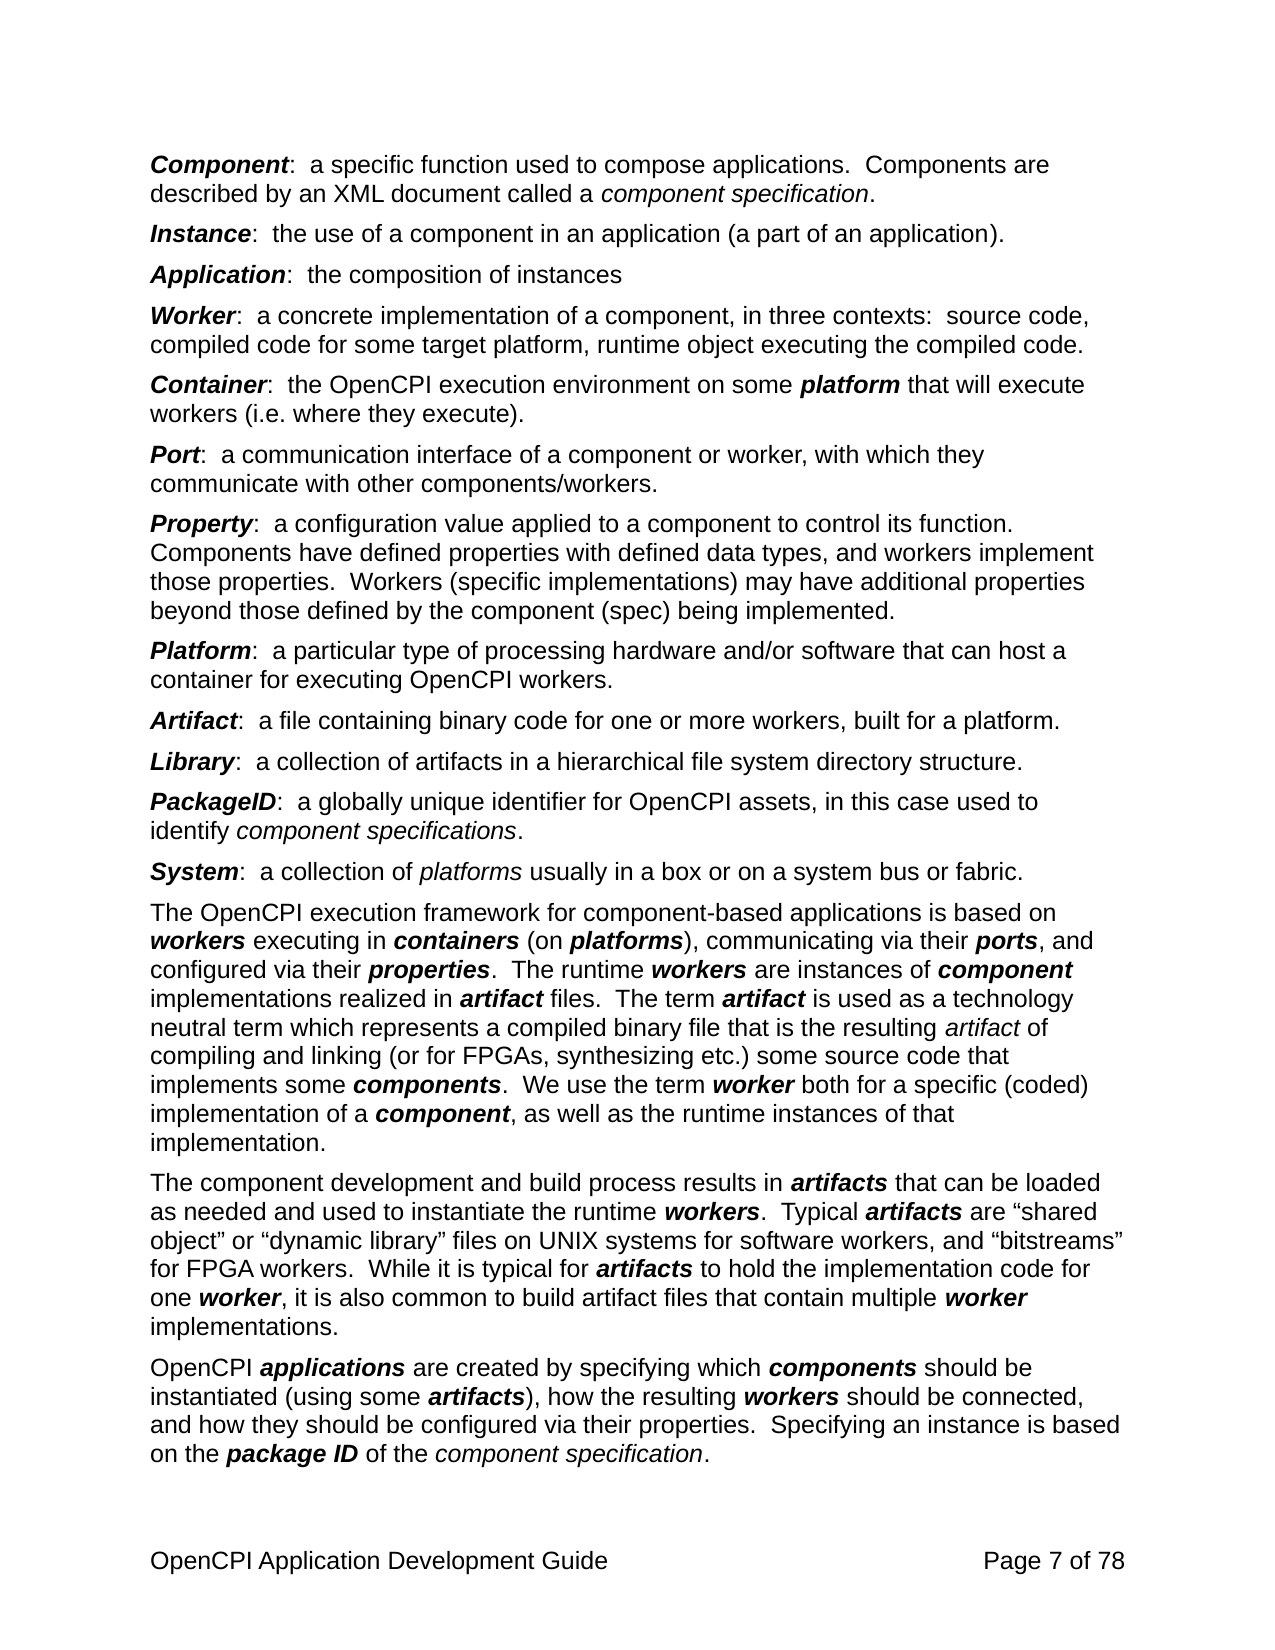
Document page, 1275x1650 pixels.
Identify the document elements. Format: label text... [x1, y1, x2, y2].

text Instance: the use of a component in an application (a part of an application). [150, 219, 1125, 248]
text Platform: a particular type of processing hardware and/or software that can host a container for executing OpenCPI workers. [150, 636, 1125, 694]
text Worker: a concrete implementation of a component, in three contexts: source code, compiled code for some target platform, runtime object executing the compiled code. [150, 301, 1125, 358]
text Container: the OpenCPI execution environment on some platform that will execute workers (i.e. where they execute). [150, 370, 1125, 428]
text Property: a configuration value applied to a component to control its function. Components have defined properties with defined data types, and workers implement those properties. Workers (specific implementations) may have additional properties beyond those defined by the component (spec) being implemented. [150, 509, 1125, 624]
text Artifact: a file containing binary code for one or more workers, built for a platform. [150, 706, 1125, 734]
text The OpenCPI execution framework for component-based applications is based on workers executing in containers (on platforms), communicating via their ports, and configured via their properties. The runtime workers are instances of component implementations realized in artifact files. The term artifact is used as a technology neutral term which represents a compiled binary file that is the resulting artifact of compiling and linking (or for FPGAs, synthesizing etc.) some source code that implements some components. We use the term worker both for a specific (coded) implementation of a component, as well as the runtime instances of that implementation. [150, 897, 1125, 1156]
text Component: a specific function used to compose applications. Components are described by an XML document called a component specification. [150, 150, 1125, 207]
text System: a collection of platforms usually in a box or on a system bus or fabric. [150, 857, 1125, 886]
text The component development and build process results in artifacts that can be loaded as needed and used to instantiate the runtime workers. Typical artifacts are “shared object” or “dynamic library” files on UNIX systems for software workers, and “bitstreams” for FPGA workers. While it is typical for artifacts to hold the implementation code for one worker, it is also common to build artifact files that contain multiple worker implementations. [150, 1168, 1125, 1341]
text Library: a collection of artifacts in a hierarchical file system directory structure. [150, 747, 1125, 775]
text PackageID: a globally unique identifier for OpenCPI assets, in this case used to identify component specifications. [150, 787, 1125, 845]
text Application: the composition of instances [150, 260, 1125, 289]
text OpenCPI applications are created by specifying which components should be instantiated (using some artifacts), how the resulting workers should be connected, and how they should be configured via their properties. Specifying an instance is based on the package ID of the component specification. [150, 1353, 1125, 1468]
text Port: a communication interface of a component or worker, with which they communicate with other components/workers. [150, 440, 1125, 497]
